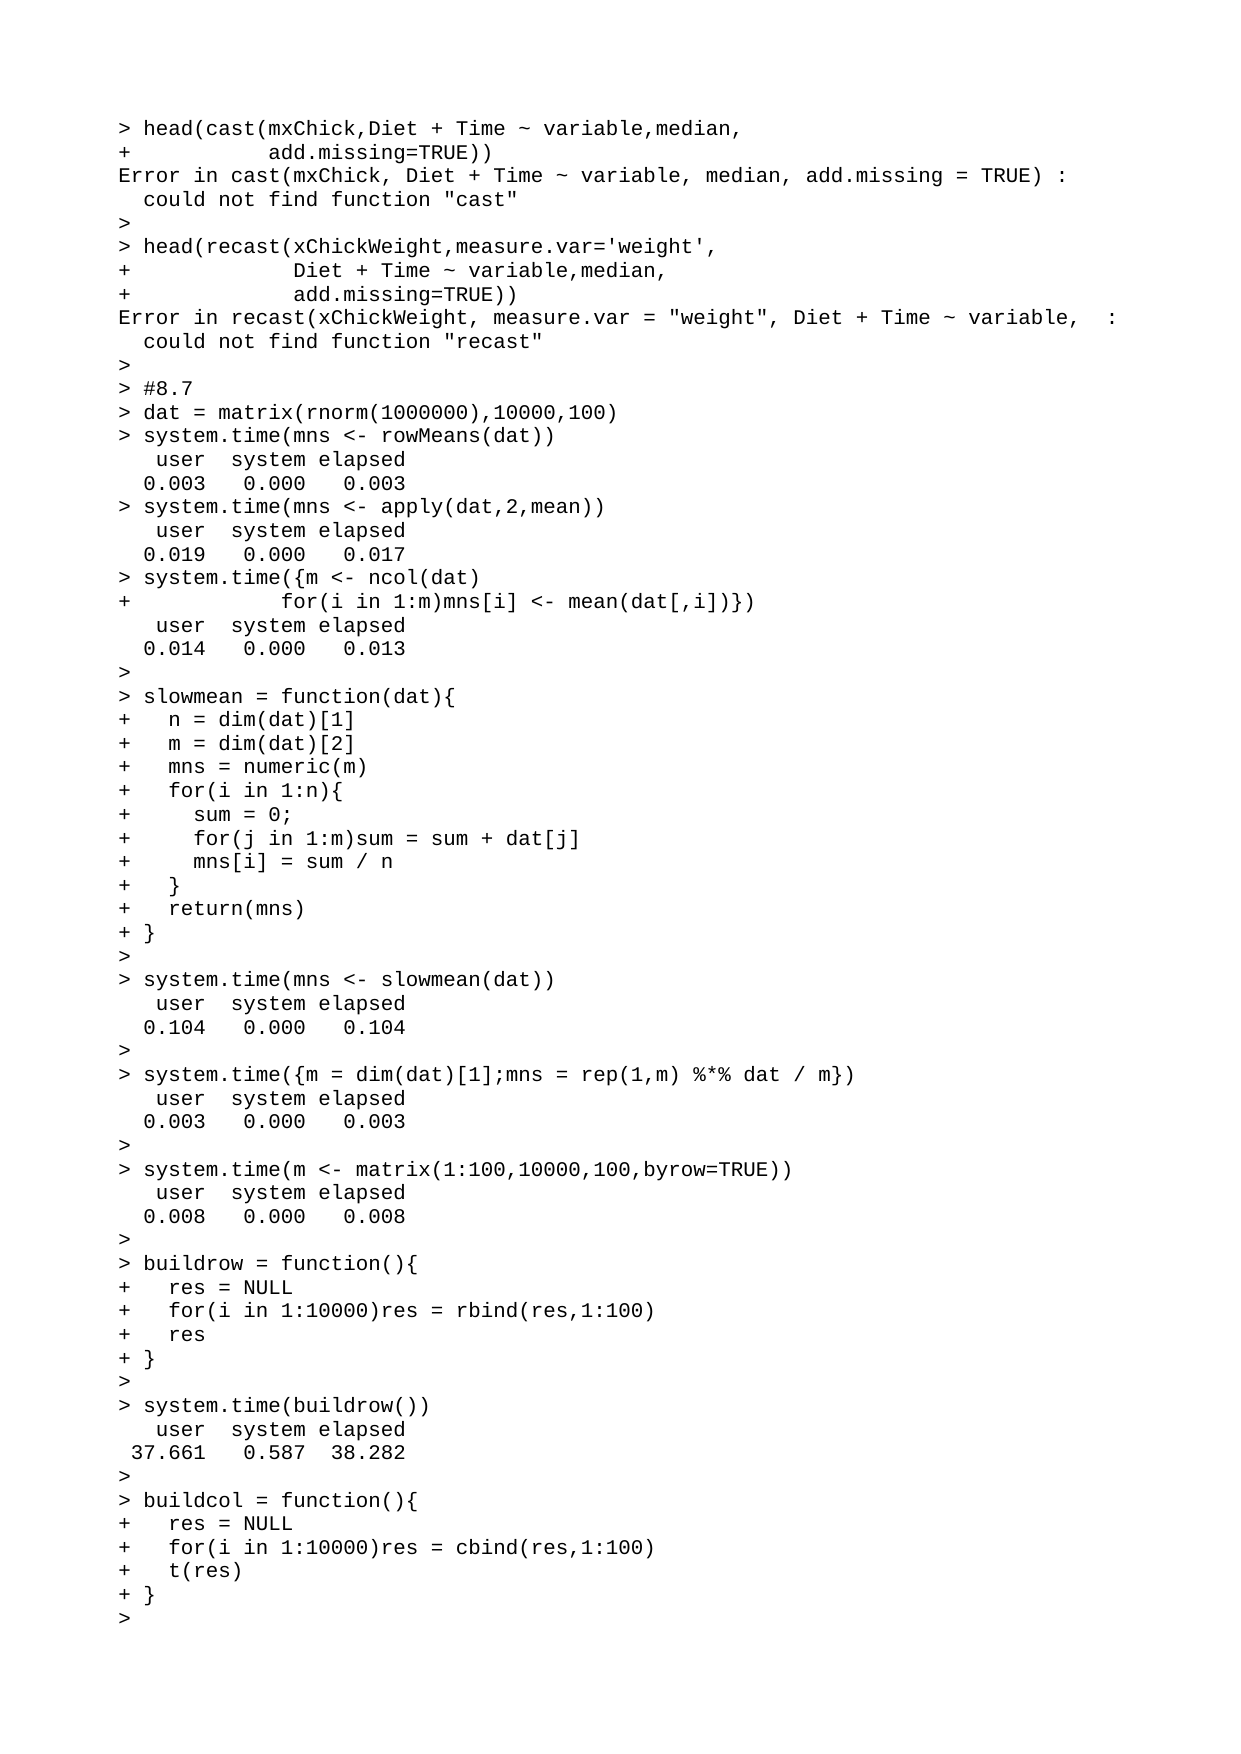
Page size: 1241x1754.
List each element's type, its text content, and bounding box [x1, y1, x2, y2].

text could not find function "recast" [118, 331, 1122, 354]
text > buildcol = function(){ [118, 1489, 1122, 1513]
text + n = dim(dat)[1] [118, 709, 1122, 733]
text > #8.7 [118, 378, 1122, 402]
text user system elapsed [118, 615, 1122, 638]
text 0.104 0.000 0.104 [118, 1017, 1122, 1040]
text + t(res) [118, 1561, 1122, 1584]
text > system.time({m = dim(dat)[1];mns = rep(1,m) %*% dat / m}) [118, 1064, 1122, 1088]
text + m = dim(dat)[2] [118, 733, 1122, 757]
text > [118, 354, 1122, 378]
text + for(i in 1:10000)res = cbind(res,1:100) [118, 1537, 1122, 1561]
text + } [118, 922, 1122, 946]
text 37.661 0.587 38.282 [118, 1442, 1122, 1466]
text user system elapsed [118, 1088, 1122, 1111]
text > system.time(m <- matrix(1:100,10000,100,byrow=TRUE)) [118, 1158, 1122, 1182]
text 0.003 0.000 0.003 [118, 1111, 1122, 1135]
text > buildrow = function(){ [118, 1253, 1122, 1277]
text > [118, 1229, 1122, 1253]
text > [118, 662, 1122, 686]
text 0.008 0.000 0.008 [118, 1206, 1122, 1229]
text user system elapsed [118, 449, 1122, 473]
text + for(i in 1:m)mns[i] <- mean(dat[,i])}) [118, 591, 1122, 615]
text > slowmean = function(dat){ [118, 686, 1122, 709]
text Error in recast(xChickWeight, measure.var = "weight", Diet + Time ~ variable, : [118, 307, 1122, 331]
text + return(mns) [118, 898, 1122, 922]
text 0.003 0.000 0.003 [118, 473, 1122, 496]
text > system.time(mns <- rowMeans(dat)) [118, 426, 1122, 449]
text + res [118, 1324, 1122, 1348]
text > [118, 1608, 1122, 1631]
text > [118, 946, 1122, 969]
text > system.time({m <- ncol(dat) [118, 567, 1122, 591]
text > system.time(buildrow()) [118, 1395, 1122, 1419]
text + } [118, 1348, 1122, 1371]
text > system.time(mns <- apply(dat,2,mean)) [118, 496, 1122, 520]
text > dat = matrix(rnorm(1000000),10000,100) [118, 402, 1122, 426]
text + for(j in 1:m)sum = sum + dat[j] [118, 827, 1122, 851]
text + add.missing=TRUE)) [118, 284, 1122, 307]
text > system.time(mns <- slowmean(dat)) [118, 969, 1122, 993]
text + } [118, 1584, 1122, 1608]
text + Diet + Time ~ variable,median, [118, 260, 1122, 284]
text > [118, 1466, 1122, 1489]
text 0.014 0.000 0.013 [118, 638, 1122, 662]
text > [118, 1135, 1122, 1158]
text Error in cast(mxChick, Diet + Time ~ variable, median, add.missing = TRUE) : [118, 165, 1122, 189]
text + sum = 0; [118, 804, 1122, 827]
text > head(recast(xChickWeight,measure.var='weight', [118, 236, 1122, 260]
text > [118, 213, 1122, 236]
text user system elapsed [118, 993, 1122, 1017]
text + mns = numeric(m) [118, 757, 1122, 780]
text > [118, 1040, 1122, 1064]
text + mns[i] = sum / n [118, 851, 1122, 875]
text 0.019 0.000 0.017 [118, 544, 1122, 567]
text + res = NULL [118, 1277, 1122, 1300]
text > head(cast(mxChick,Diet + Time ~ variable,median, [118, 118, 1122, 142]
text > [118, 1371, 1122, 1395]
text + add.missing=TRUE)) [118, 142, 1122, 165]
text + res = NULL [118, 1513, 1122, 1537]
text user system elapsed [118, 520, 1122, 544]
text + for(i in 1:n){ [118, 780, 1122, 804]
text could not find function "cast" [118, 189, 1122, 213]
text + for(i in 1:10000)res = rbind(res,1:100) [118, 1300, 1122, 1324]
text + } [118, 875, 1122, 898]
text user system elapsed [118, 1419, 1122, 1442]
text user system elapsed [118, 1182, 1122, 1206]
